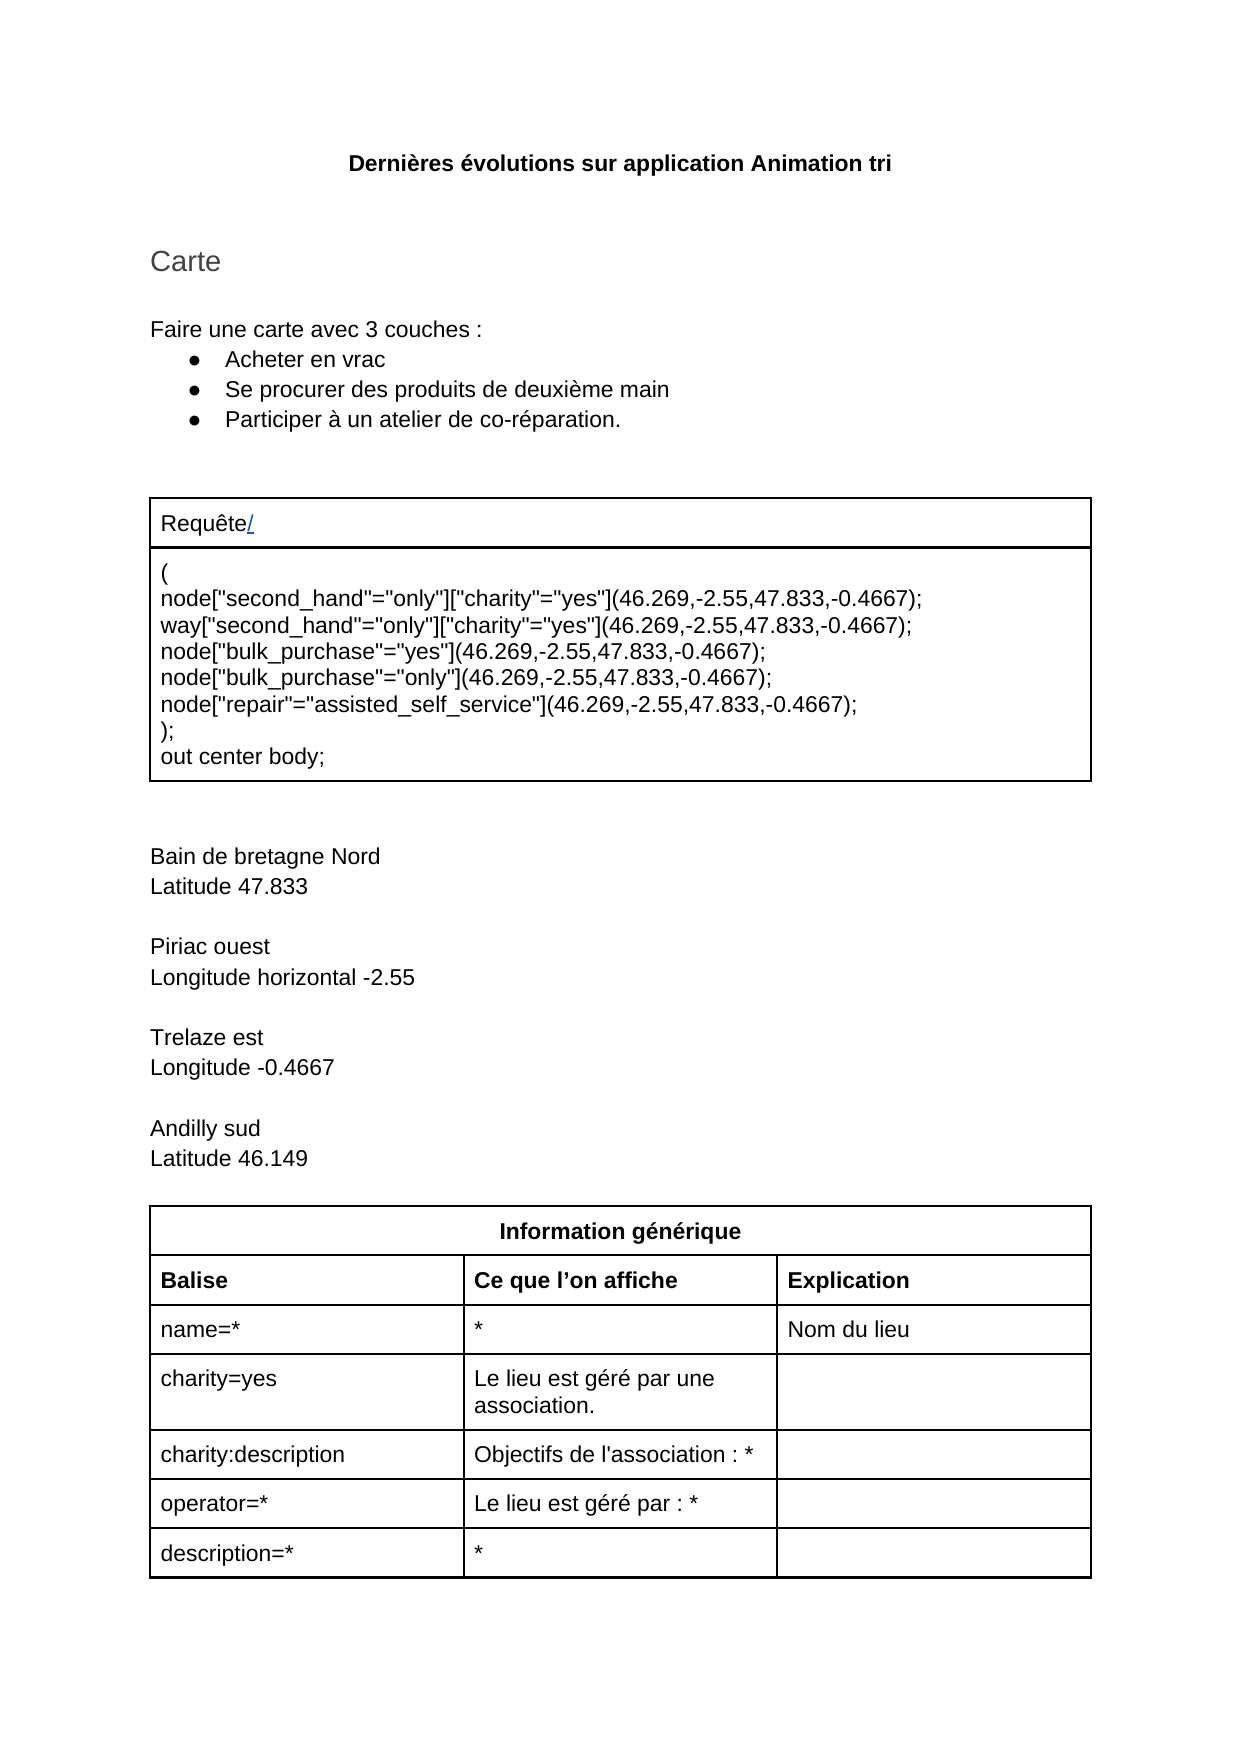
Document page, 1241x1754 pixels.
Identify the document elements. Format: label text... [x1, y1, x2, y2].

text Bain de bretagne Nord [150, 843, 1090, 869]
text Latitude 47.833 [150, 873, 1090, 899]
list Acheter en vrac [187, 346, 1090, 372]
table_cell [778, 1529, 1090, 1576]
table_cell [778, 1431, 1090, 1478]
table_cell Le lieu est géré par une association. [465, 1355, 776, 1428]
table_cell [778, 1480, 1090, 1527]
table_cell [778, 1355, 1090, 1428]
text Dernières évolutions sur application Animation tri [150, 150, 1090, 176]
table_cell * [465, 1306, 776, 1353]
table_cell * [465, 1529, 776, 1576]
table_cell operator=* [151, 1480, 463, 1527]
list Se procurer des produits de deuxième main [187, 376, 1090, 403]
table_cell ( node["second_hand"="only"]["charity"="yes"](46.269,-2.55,47.833,-0.4667); way["second_hand"="only"]["charity"="yes"](46.269,-2.55,47.833,-0.4667); node["bulk_purchase"="yes"](46.269,-2.55,47.833,-0.4667); node["bulk_purchase"="only"](46.269,-2.55,47.833,-0.4667); node["repair"="assisted_self_service"](46.269,-2.55,47.833,-0.4667); ); out center body; [151, 549, 1090, 780]
text Piriac ouest [150, 933, 1090, 959]
table_cell Nom du lieu [778, 1306, 1090, 1353]
text Latitude 46.149 [150, 1145, 1090, 1171]
table_header Information générique [151, 1207, 1090, 1254]
table_cell Objectifs de l'association : * [465, 1431, 776, 1478]
table_cell name=* [151, 1306, 463, 1353]
text Longitude horizontal -2.55 [150, 963, 1090, 990]
text Longitude -0.4667 [150, 1054, 1090, 1080]
table_cell description=* [151, 1529, 463, 1576]
table_cell charity=yes [151, 1355, 463, 1428]
table_cell Explication [778, 1256, 1090, 1304]
table_header Requête/ [151, 499, 1090, 546]
table_cell Ce que l’on affiche [465, 1256, 776, 1304]
text Andilly sud [150, 1114, 1090, 1141]
text Faire une carte avec 3 couches : [150, 316, 1090, 342]
list Participer à un atelier de co-réparation. [187, 406, 1090, 433]
table_cell Le lieu est géré par : * [465, 1480, 776, 1527]
table_cell charity:description [151, 1431, 463, 1478]
text Trelaze est [150, 1024, 1090, 1050]
table_cell Balise [151, 1256, 463, 1304]
subtitle Carte [150, 244, 1090, 277]
